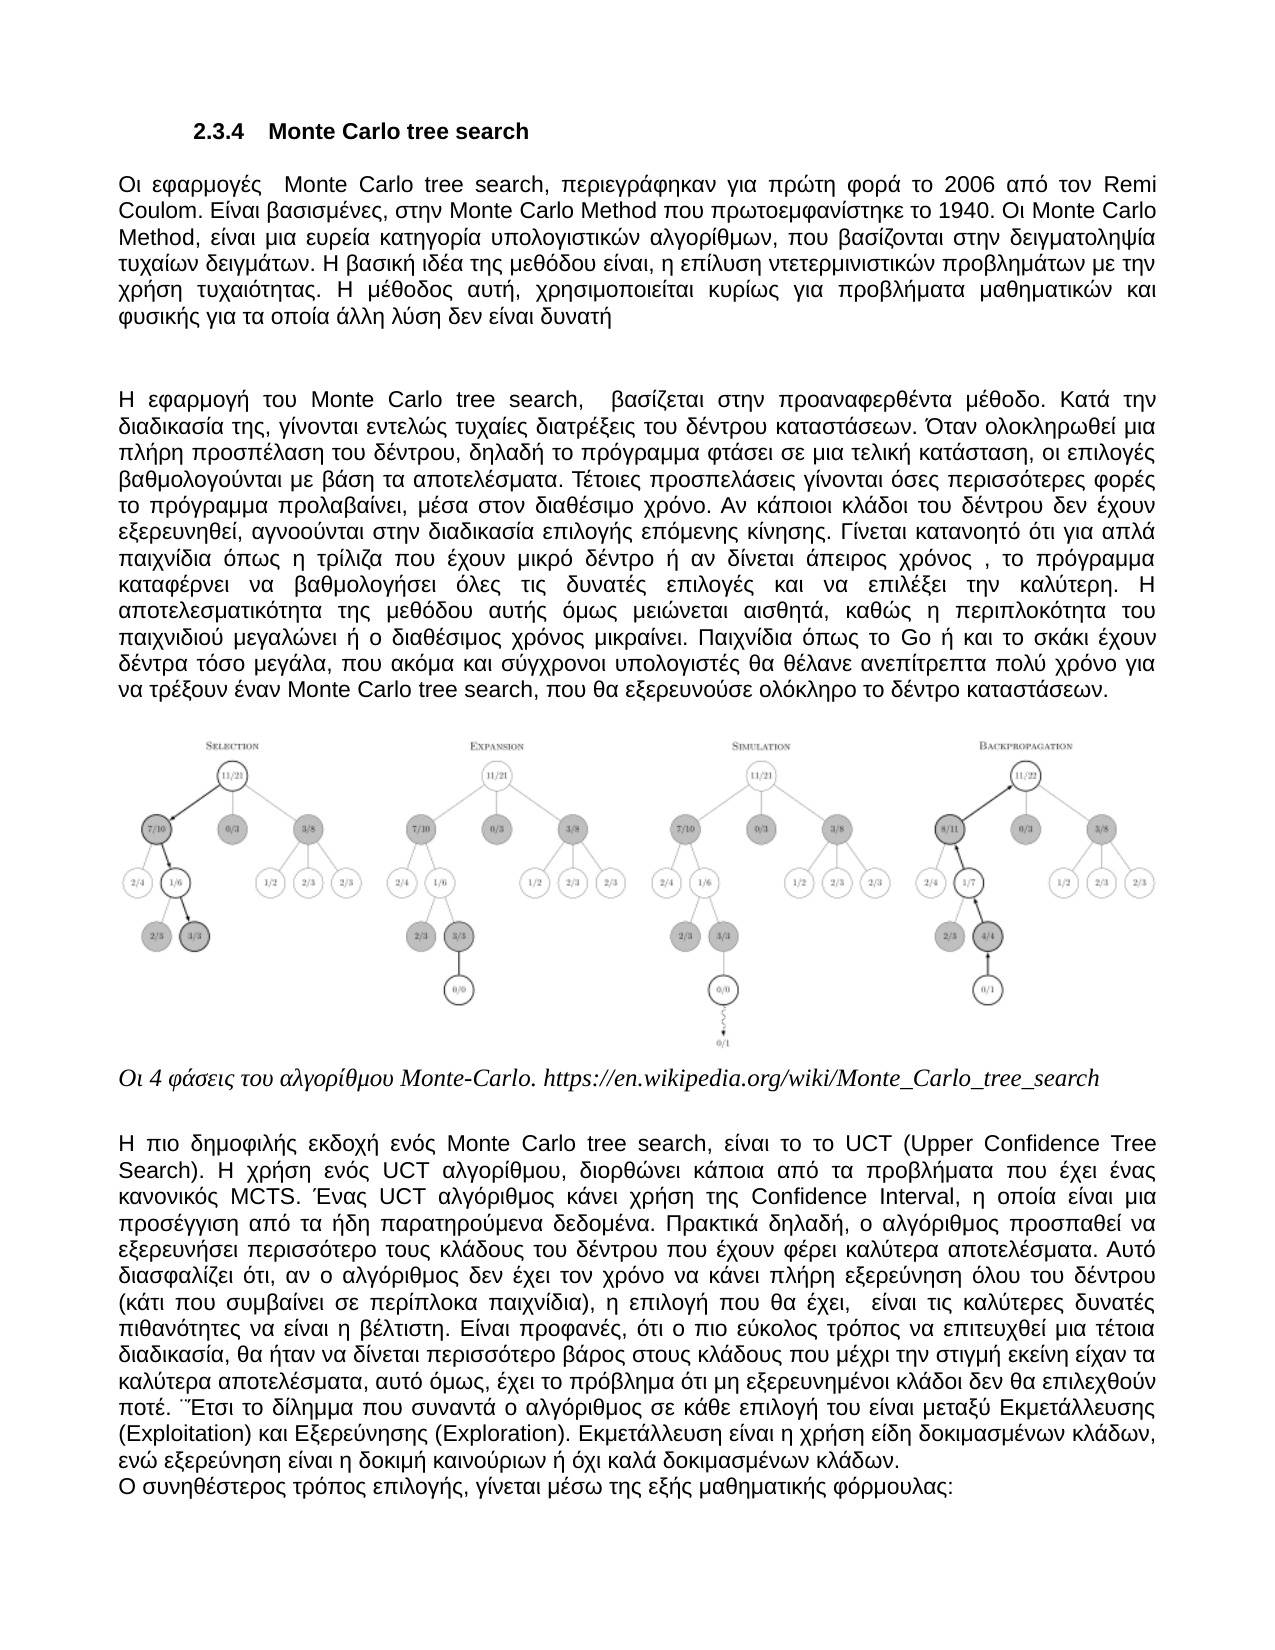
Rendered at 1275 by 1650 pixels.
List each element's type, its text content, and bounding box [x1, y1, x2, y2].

text Η πιο δημοφιλής εκδοχή ενός Monte Carlo tree search, είναι το το UCT (Upper Confidence Tree Search). Η χρήση ενός UCT αλγορίθμου, διορθώνει κάποια από τα προβλήματα που έχει ένας κανονικός MCTS. Ένας UCT αλγόριθμος κάνει χρήση της Confidence Interval, η οποία είναι μια προσέγγιση από τα ήδη παρατηρούμενα δεδομένα. Πρακτικά δηλαδή, ο αλγόριθμος προσπαθεί να εξερευνήσει περισσότερο τους κλάδους του δέντρου που έχουν φέρει καλύτερα αποτελέσματα. Αυτό διασφαλίζει ότι, αν ο αλγόριθμος δεν έχει τον χρόνο να κάνει πλήρη εξερεύνηση όλου του δέντρου (κάτι που συμβαίνει σε περίπλοκα παιχνίδια), η επιλογή που θα έχει, είναι τις καλύτερες δυνατές πιθανότητες να είναι η βέλτιστη. Είναι προφανές, ότι ο πιο εύκολος τρόπος να επιτευχθεί μια τέτοια διαδικασία, θα ήταν να δίνεται περισσότερο βάρος στους κλάδους που μέχρι την στιγμή εκείνη είχαν τα καλύτερα αποτελέσματα, αυτό όμως, έχει το πρόβλημα ότι μη εξερευνημένοι κλάδοι δεν θα επιλεχθούν ποτέ. ¨Έτσι το δίλημμα που συναντά ο αλγόριθμος σε κάθε επιλογή του είναι μεταξύ Εκμετάλλευσης (Exploitation) και Εξερεύνησης (Exploration). Εκμετάλλευση είναι η χρήση είδη δοκιμασμένων κλάδων, ενώ εξερεύνηση είναι η δοκιμή καινούριων ή όχι καλά δοκιμασμένων κλάδων. [118, 1130, 1157, 1473]
text Οι εφαρμογές Monte Carlo tree search, περιεγράφηκαν για πρώτη φορά το 2006 από τον Remi Coulom. Είναι βασισμένες, στην Monte Carlo Method που πρωτοεμφανίστηκε το 1940. Οι Monte Carlo Method, είναι μια ευρεία κατηγορία υπολογιστικών αλγορίθμων, που βασίζονται στην δειγματοληψία τυχαίων δειγμάτων. Η βασική ιδέα της μεθόδου είναι, η επίλυση ντετερμινιστικών προβλημάτων με την χρήση τυχαιότητας. H μέθοδος αυτή, χρησιμοποιείται κυρίως για προβλήματα μαθηματικών και φυσικής για τα οποία άλλη λύση δεν είναι δυνατή [118, 171, 1157, 329]
text Ο συνηθέστερος τρόπος επιλογής, γίνεται μέσω της εξής μαθηματικής φόρμουλας: [118, 1473, 1157, 1499]
text Η εφαρμογή του Monte Carlo tree search, βασίζεται στην προαναφερθέντα μέθοδο. Κατά την διαδικασία της, γίνονται εντελώς τυχαίες διατρέξεις του δέντρου καταστάσεων. Όταν ολοκληρωθεί μια πλήρη προσπέλαση του δέντρου, δηλαδή το πρόγραμμα φτάσει σε μια τελική κατάσταση, οι επιλογές βαθμολογούνται με βάση τα αποτελέσματα. Τέτοιες προσπελάσεις γίνονται όσες περισσότερες φορές το πρόγραμμα προλαβαίνει, μέσα στον διαθέσιμο χρόνο. Αν κάποιοι κλάδοι του δέντρου δεν έχουν εξερευνηθεί, αγνοούνται στην διαδικασία επιλογής επόμενης κίνησης. Γίνεται κατανοητό ότι για απλά παιχνίδια όπως η τρίλιζα που έχουν μικρό δέντρο ή αν δίνεται άπειρος χρόνος , το πρόγραμμα καταφέρνει να βαθμολογήσει όλες τις δυνατές επιλογές και να επιλέξει την καλύτερη. Η αποτελεσματικότητα της μεθόδου αυτής όμως μειώνεται αισθητά, καθώς η περιπλοκότητα του παιχνιδιού μεγαλώνει ή ο διαθέσιμος χρόνος μικραίνει. Παιχνίδια όπως το Go ή και το σκάκι έχουν δέντρα τόσο μεγάλα, που ακόμα και σύγχρονοι υπολογιστές θα θέλανε ανεπίτρεπτα πολύ χρόνο για να τρέξουν έναν Monte Carlo tree search, που θα εξερευνούσε ολόκληρο το δέντρο καταστάσεων. [118, 386, 1157, 703]
text Οι 4 φάσεις του αλγορίθμου Monte-Carlo. https://en.wikipedia.org/wiki/Monte_Carlo_tree_search [118, 1063, 1157, 1092]
list Monte Carlo tree search [193, 118, 1157, 144]
